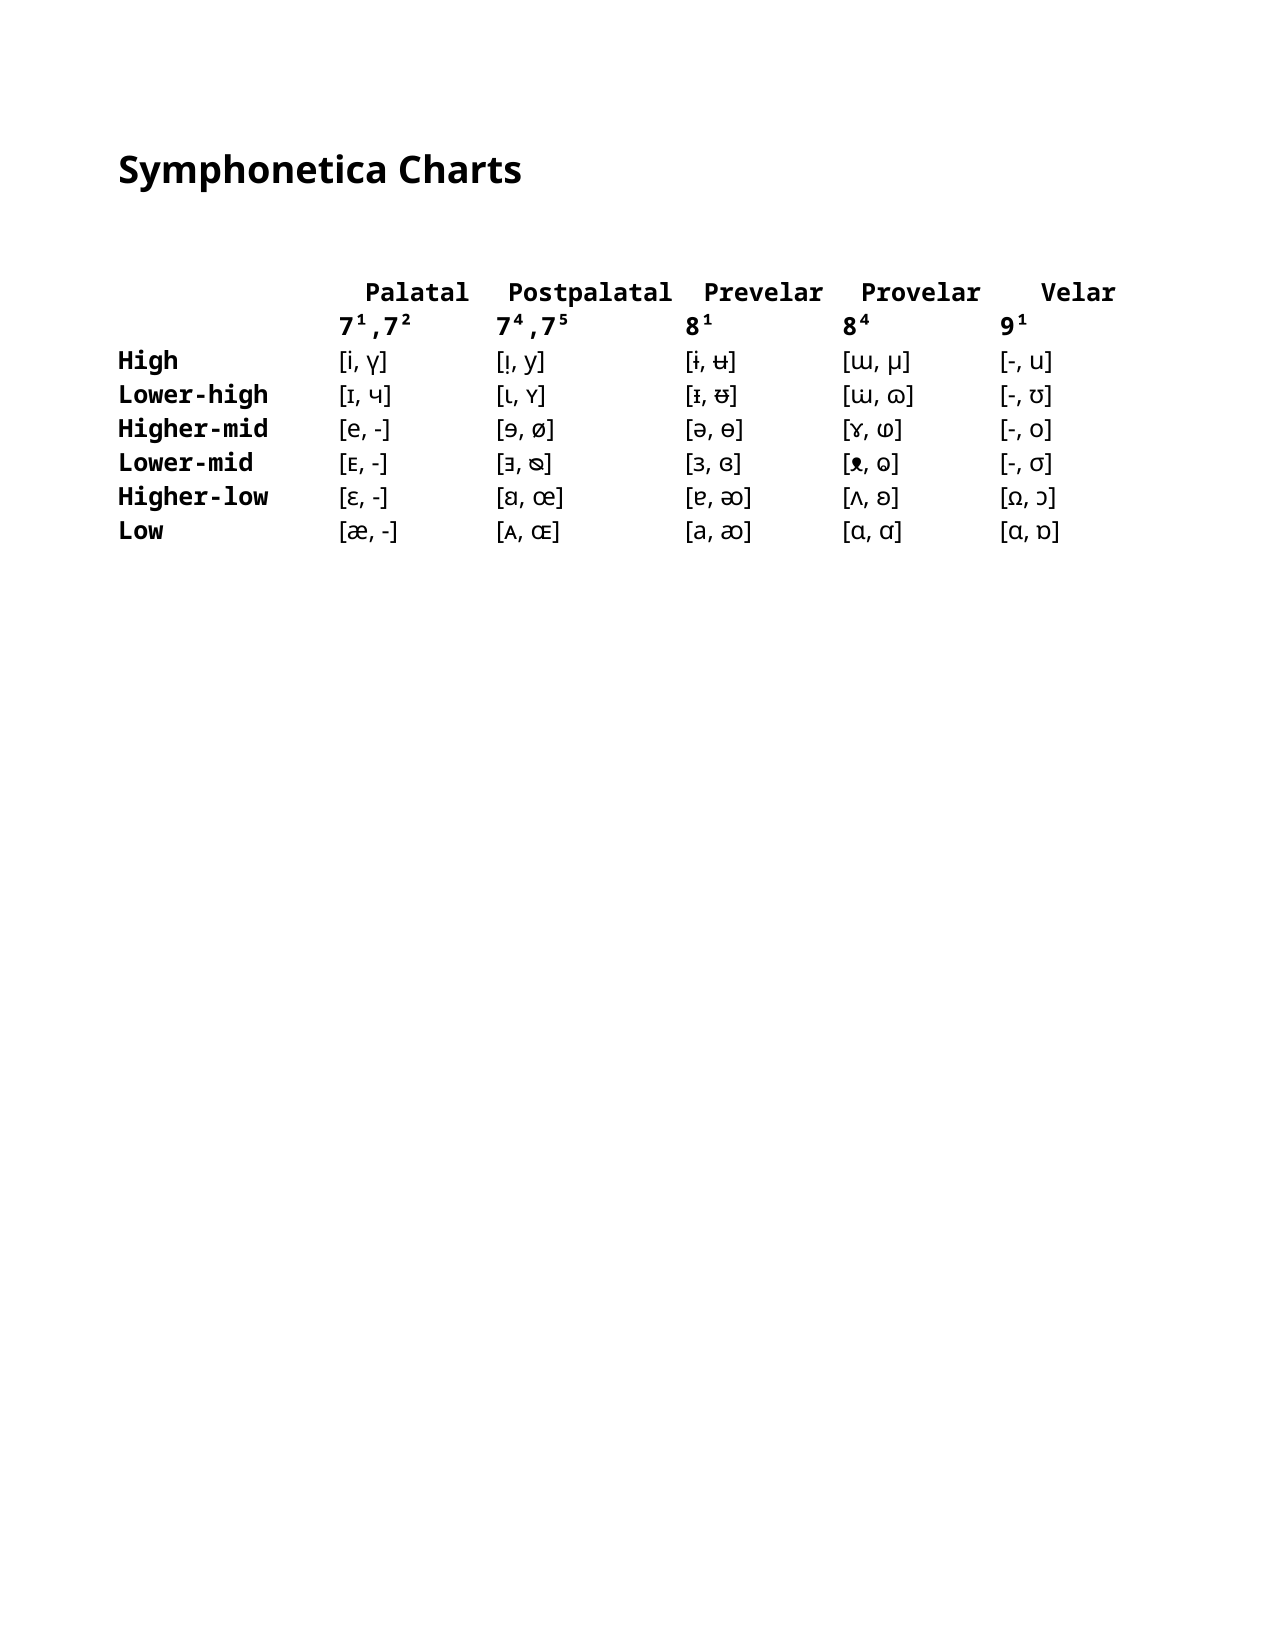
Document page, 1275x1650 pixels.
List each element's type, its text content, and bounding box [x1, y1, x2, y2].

table_cell [ɐ, ᴔ] [685, 479, 842, 513]
table_cell [æ, -] [339, 513, 496, 547]
table_cell High [118, 343, 338, 377]
table_cell [ɯ, μ] [842, 343, 999, 377]
table_cell 7⁴,7⁵ [496, 309, 685, 342]
table_cell [ꭐ, ɷ] [842, 377, 999, 411]
table_cell [ꭥ, ɔ] [1000, 479, 1157, 513]
table_cell 8¹ [685, 309, 842, 342]
table_cell [ᴇ, -] [339, 445, 496, 479]
table_cell [ɛ, -] [339, 479, 496, 513]
table_cell [ꞛ, œ] [496, 479, 685, 513]
table_cell Higher-mid [118, 411, 338, 445]
table_cell [118, 309, 338, 342]
table_cell [ɘ, ø] [496, 411, 685, 445]
table_cell [-, u] [1000, 343, 1157, 377]
table_cell [ɑ, ꭤ] [842, 513, 999, 547]
table_cell [-, ʊ] [1000, 377, 1157, 411]
table_cell [ⱻ, ᴓ] [496, 445, 685, 479]
table_header [118, 274, 338, 308]
table_cell [ɨ, ʉ] [685, 343, 842, 377]
table_cell [ɩ, ʏ] [496, 377, 685, 411]
table_cell Lower-mid [118, 445, 338, 479]
table_header Provelar [842, 274, 999, 308]
table_cell [ə, ɵ] [685, 411, 842, 445]
table_cell [ᴀ, ɶ] [496, 513, 685, 547]
table_header Postpalatal [496, 274, 685, 308]
table_header Prevelar [685, 274, 842, 308]
table_cell [ᴥ, ⱺ] [842, 445, 999, 479]
table_cell 9¹ [1000, 309, 1157, 342]
table_cell Higher-low [118, 479, 338, 513]
table_cell [i, ү] [339, 343, 496, 377]
table_header Palatal [339, 274, 496, 308]
table_cell Low [118, 513, 338, 547]
table_header Velar [1000, 274, 1157, 308]
table_cell 8⁴ [842, 309, 999, 342]
table_cell [ʌ, ʚ] [842, 479, 999, 513]
table_cell [α, ɒ] [1000, 513, 1157, 547]
table_cell [-, σ] [1000, 445, 1157, 479]
table_cell [ᴉ, y] [496, 343, 685, 377]
table_cell [ɜ, ɞ] [685, 445, 842, 479]
table_cell [-, o] [1000, 411, 1157, 445]
table_cell [a, ꜵ] [685, 513, 842, 547]
table_cell [ɪ, ч] [339, 377, 496, 411]
table_cell Lower-high [118, 377, 338, 411]
subtitle Symphonetica Charts [118, 143, 1157, 195]
table_cell [e, -] [339, 411, 496, 445]
table_cell [ɤ, ⱷ] [842, 411, 999, 445]
table_cell [ᵻ, ᵿ] [685, 377, 842, 411]
table_cell 7¹,7² [339, 309, 496, 342]
